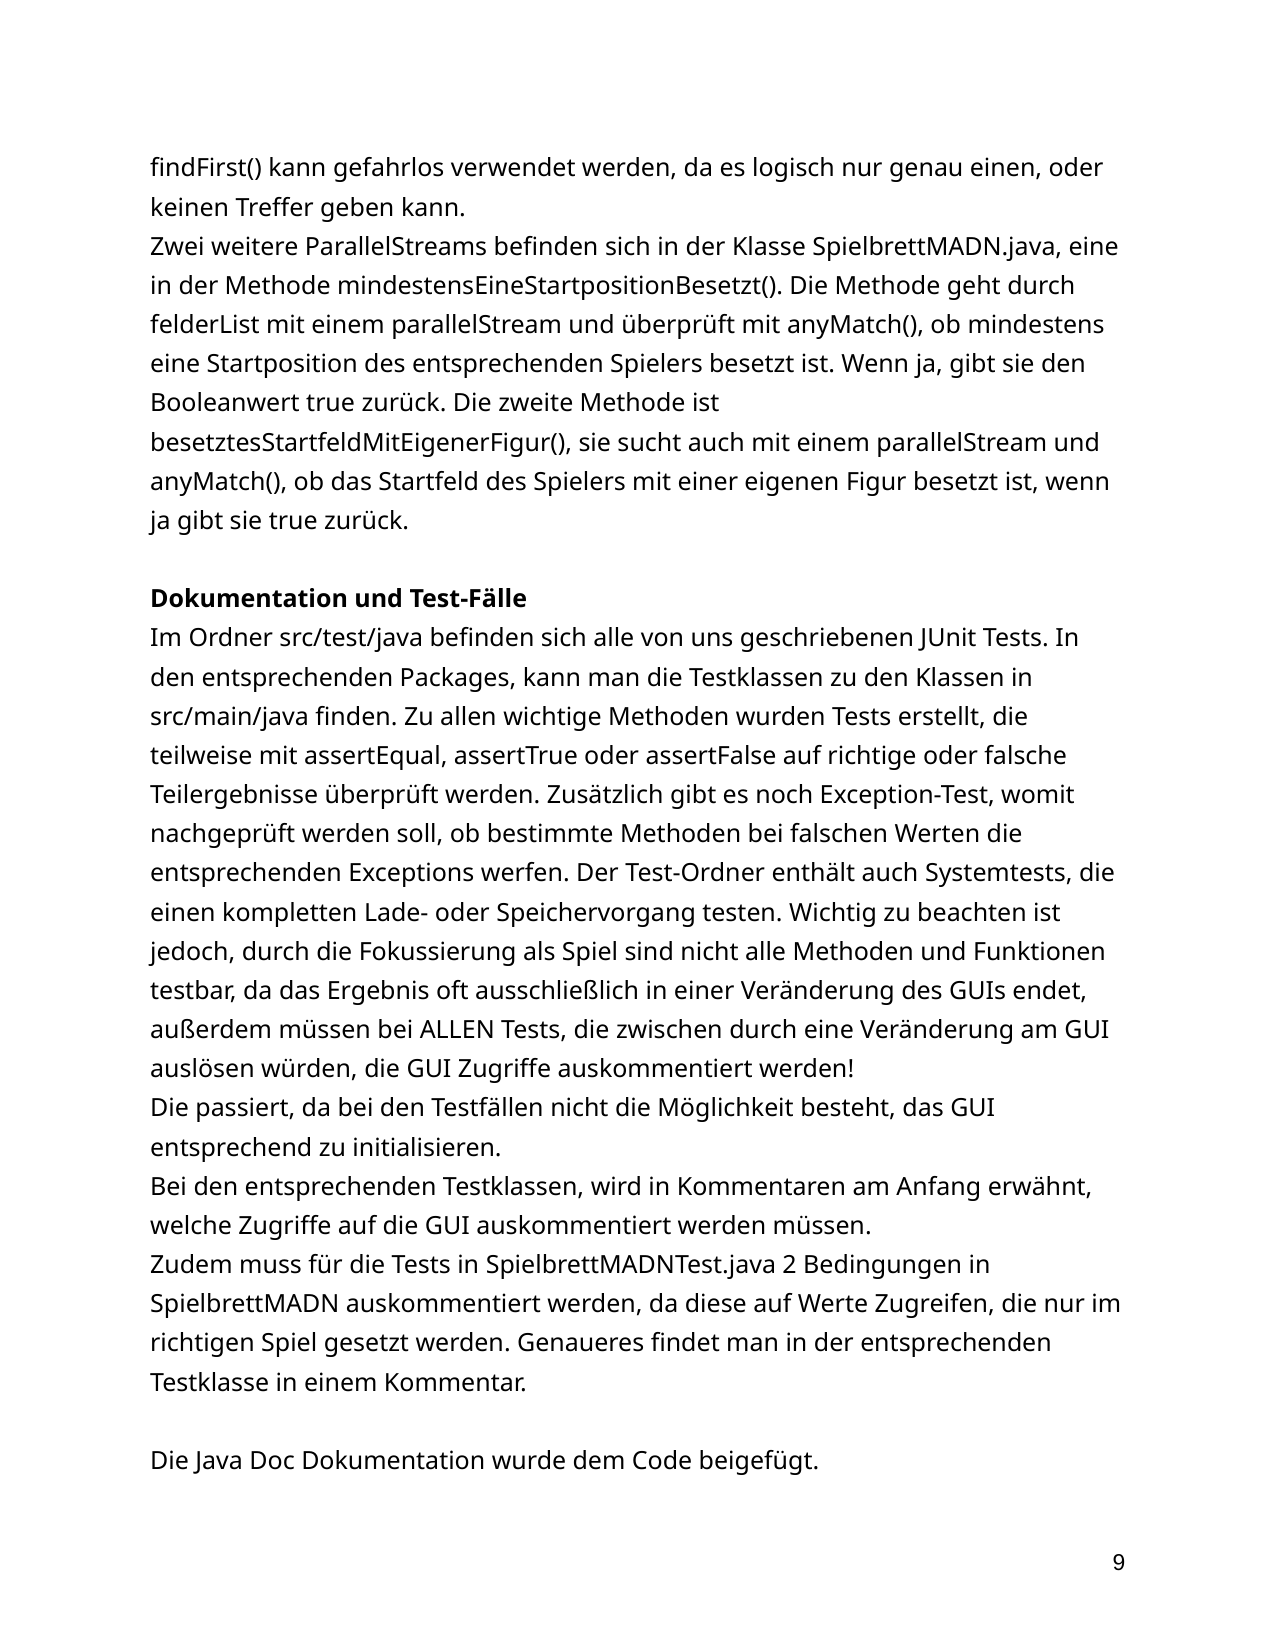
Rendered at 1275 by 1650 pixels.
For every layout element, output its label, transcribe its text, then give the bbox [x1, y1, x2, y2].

text Bei den entsprechenden Testklassen, wird in Kommentaren am Anfang erwähnt, welche Zugriffe auf die GUI auskommentiert werden müssen. [150, 1168, 1125, 1242]
text Zudem muss für die Tests in SpielbrettMADNTest.java 2 Bedingungen in SpielbrettMADN auskommentiert werden, da diese auf Werte Zugreifen, die nur im richtigen Spiel gesetzt werden. Genaueres findet man in der entsprechenden Testklasse in einem Kommentar. [150, 1247, 1125, 1398]
text Dokumentation und Test-Fälle [150, 581, 1125, 615]
text Die Java Doc Dokumentation wurde dem Code beigefügt. [150, 1442, 1125, 1477]
text findFirst() kann gefahrlos verwendet werden, da es logisch nur genau einen, oder keinen Treffer geben kann. [150, 150, 1125, 223]
text Zwei weitere ParallelStreams befinden sich in der Klasse SpielbrettMADN.java, eine in der Methode mindestensEineStartpositionBesetzt(). Die Methode geht durch felderList mit einem parallelStream und überprüft mit anyMatch(), ob mindestens eine Startposition des entsprechenden Spielers besetzt ist. Wenn ja, gibt sie den Booleanwert true zurück. Die zweite Methode ist besetztesStartfeldMitEigenerFigur(), sie sucht auch mit einem parallelStream und anyMatch(), ob das Startfeld des Spielers mit einer eigenen Figur besetzt ist, wenn ja gibt sie true zurück. [150, 228, 1125, 537]
text Die passiert, da bei den Testfällen nicht die Möglichkeit besteht, das GUI entsprechend zu initialisieren. [150, 1090, 1125, 1163]
text Im Ordner src/test/java befinden sich alle von uns geschriebenen JUnit Tests. In den entsprechenden Packages, kann man die Testklassen zu den Klassen in src/main/java finden. Zu allen wichtige Methoden wurden Tests erstellt, die teilweise mit assertEqual, assertTrue oder assertFalse auf richtige oder falsche Teilergebnisse überprüft werden. Zusätzlich gibt es noch Exception-Test, womit nachgeprüft werden soll, ob bestimmte Methoden bei falschen Werten die entsprechenden Exceptions werfen. Der Test-Ordner enthält auch Systemtests, die einen kompletten Lade- oder Speichervorgang testen. Wichtig zu beachten ist jedoch, durch die Fokussierung als Spiel sind nicht alle Methoden und Funktionen testbar, da das Ergebnis oft ausschließlich in einer Veränderung des GUIs endet, außerdem müssen bei ALLEN Tests, die zwischen durch eine Veränderung am GUI auslösen würden, die GUI Zugriffe auskommentiert werden! [150, 620, 1125, 1085]
